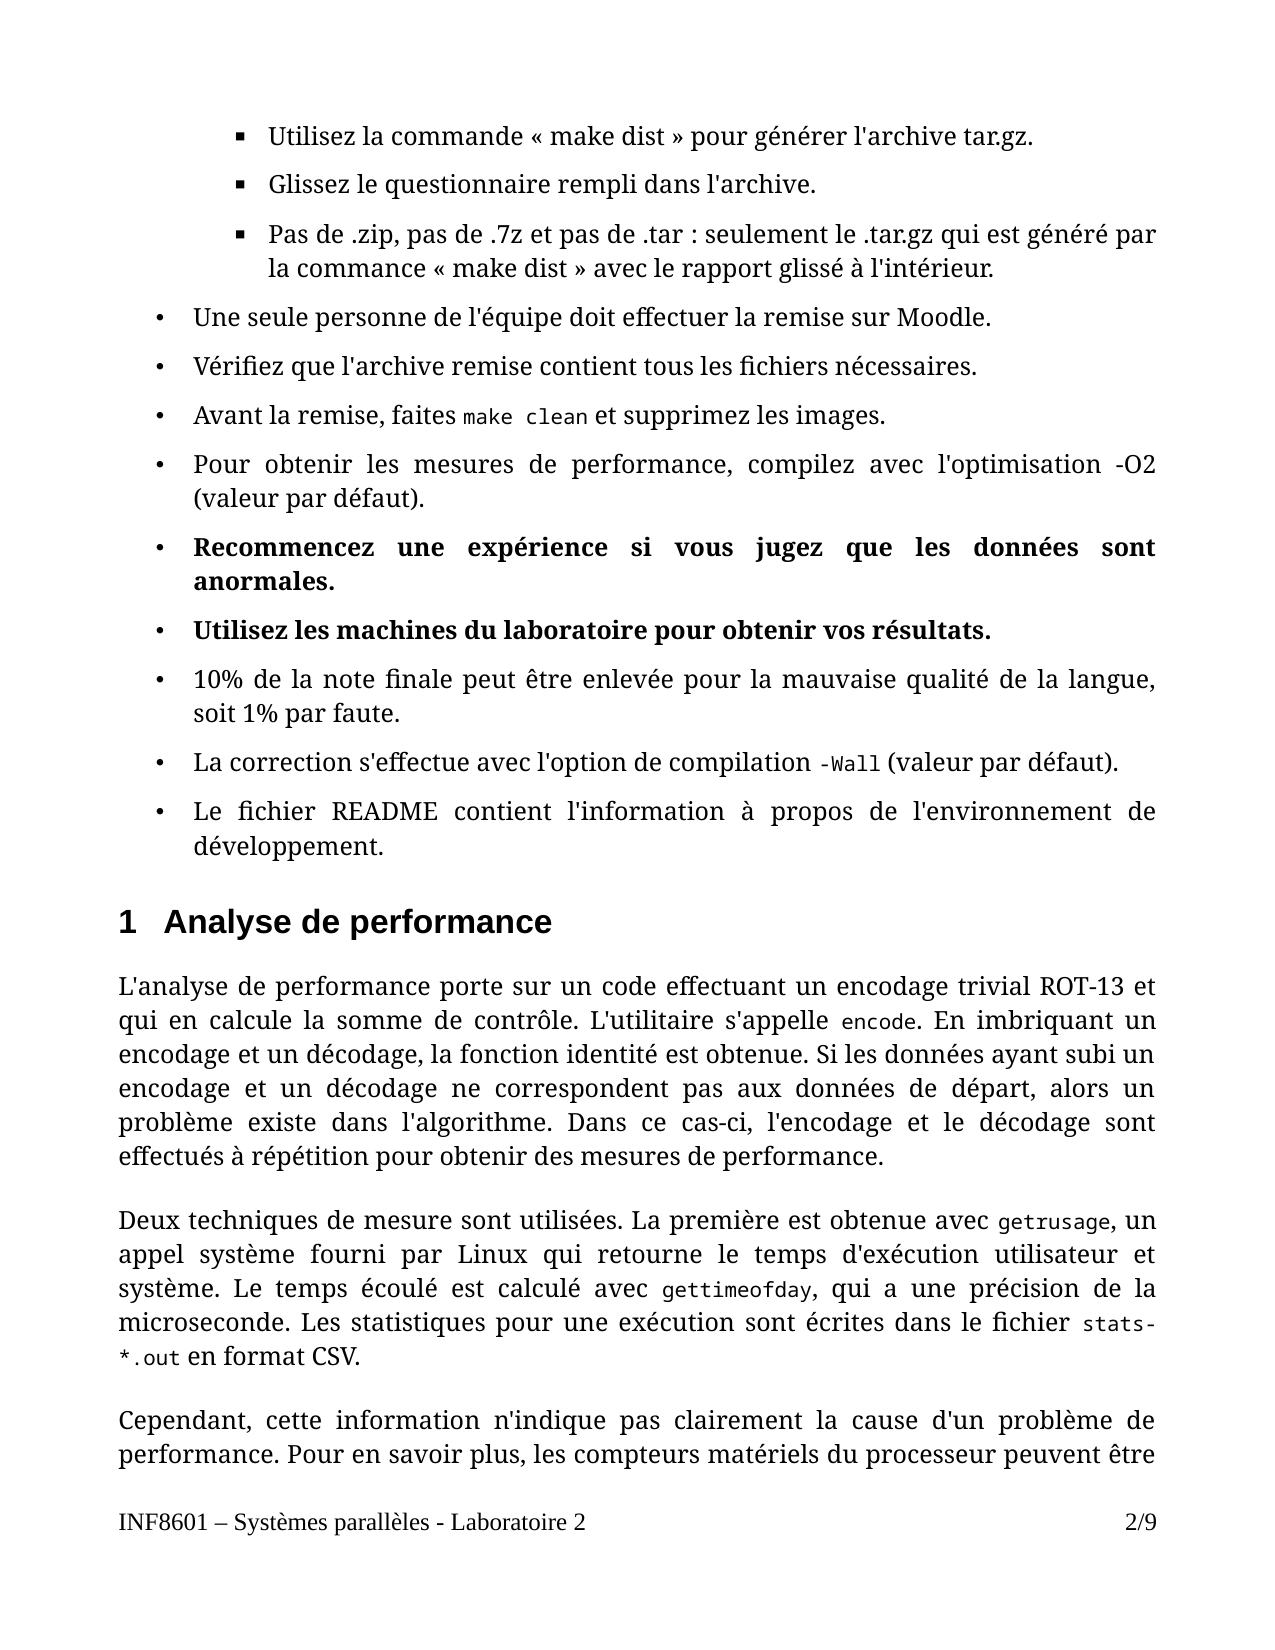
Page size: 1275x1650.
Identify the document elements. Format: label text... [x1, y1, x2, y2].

list Glissez le questionnaire rempli dans l'archive. [231, 167, 1157, 201]
subtitle Analyse de performance [118, 902, 1157, 941]
text L'analyse de performance porte sur un code effectuant un encodage trivial ROT-13 et qui en calcule la somme de contrôle. L'utilitaire s'appelle encode. En imbriquant un encodage et un décodage, la fonction identité est obtenue. Si les données ayant subi un encodage et un décodage ne correspondent pas aux données de départ, alors un problème existe dans l'algorithme. Dans ce cas-ci, l'encodage et le décodage sont effectués à répétition pour obtenir des mesures de performance. [118, 968, 1157, 1173]
list 10% de la note finale peut être enlevée pour la mauvaise qualité de la langue, soit 1% par faute. [156, 662, 1157, 730]
text Cependant, cette information n'indique pas clairement la cause d'un problème de performance. Pour en savoir plus, les compteurs matériels du processeur peuvent être [118, 1403, 1157, 1471]
list Recommencez une expérience si vous jugez que les données sont anormales. [156, 530, 1157, 598]
list Vérifiez que l'archive remise contient tous les fichiers nécessaires. [156, 348, 1157, 382]
list Pas de .zip, pas de .7z et pas de .tar : seulement le .tar.gz qui est généré par la commance « make dist » avec le rapport glissé à l'intérieur. [231, 216, 1157, 284]
list La correction s'effectue avec l'option de compilation -Wall (valeur par défaut). [156, 745, 1157, 779]
list Une seule personne de l'équipe doit effectuer la remise sur Moodle. [156, 299, 1157, 333]
list Utilisez la commande « make dist » pour générer l'archive tar.gz. [231, 118, 1157, 152]
text Deux techniques de mesure sont utilisées. La première est obtenue avec getrusage, un appel système fourni par Linux qui retourne le temps d'exécution utilisateur et système. Le temps écoulé est calculé avec gettimeofday, qui a une précision de la microseconde. Les statistiques pour une exécution sont écrites dans le fichier stats-*.out en format CSV. [118, 1203, 1157, 1373]
list Pour obtenir les mesures de performance, compilez avec l'optimisation -O2 (valeur par défaut). [156, 447, 1157, 515]
list Le fichier README contient l'information à propos de l'environnement de développement. [156, 794, 1157, 862]
list Avant la remise, faites make clean et supprimez les images. [156, 397, 1157, 432]
list Utilisez les machines du laboratoire pour obtenir vos résultats. [156, 613, 1157, 647]
